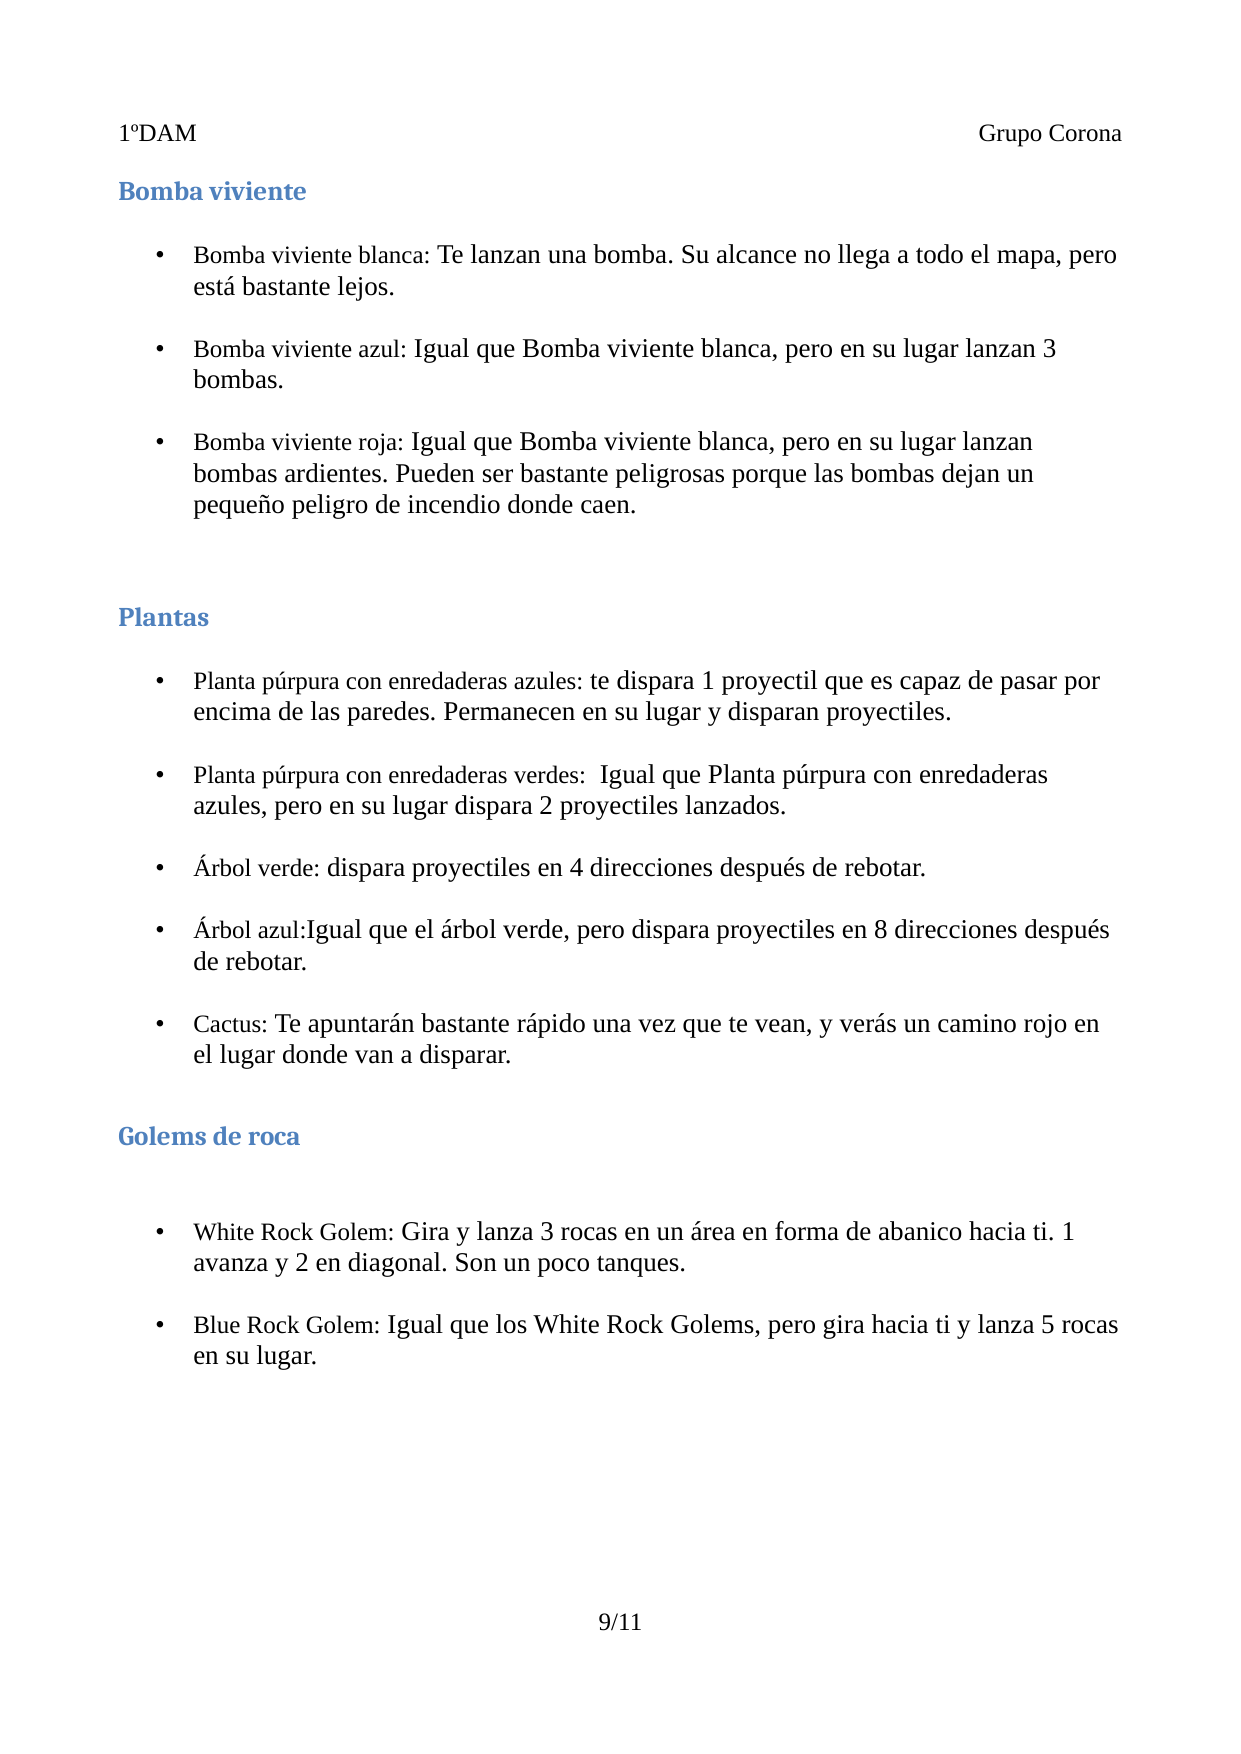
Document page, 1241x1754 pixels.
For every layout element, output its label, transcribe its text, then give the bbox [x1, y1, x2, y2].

list Bomba viviente azul: Igual que Bomba viviente blanca, pero en su lugar lanzan 3 bombas. [156, 332, 1122, 394]
list Blue Rock Golem: Igual que los White Rock Golems, pero gira hacia ti y lanza 5 rocas en su lugar. [156, 1308, 1122, 1370]
list Cactus: Te apuntarán bastante rápido una vez que te vean, y verás un camino rojo en el lugar donde van a disparar. [156, 1007, 1122, 1069]
list White Rock Golem: Gira y lanza 3 rocas en un área en forma de abanico hacia ti. 1 avanza y 2 en diagonal. Son un poco tanques. [156, 1215, 1122, 1277]
list Bomba viviente blanca: Te lanzan una bomba. Su alcance no llega a todo el mapa, pero está bastante lejos. [156, 239, 1122, 301]
list Árbol verde: dispara proyectiles en 4 direcciones después de rebotar. [156, 851, 1122, 882]
list Árbol azul:Igual que el árbol verde, pero dispara proyectiles en 8 direcciones después de rebotar. [156, 913, 1122, 976]
list Planta púrpura con enredaderas verdes: Igual que Planta púrpura con enredaderas azules, pero en su lugar dispara 2 proyectiles lanzados. [156, 758, 1122, 820]
list Bomba viviente roja: Igual que Bomba viviente blanca, pero en su lugar lanzan bombas ardientes. Pueden ser bastante peligrosas porque las bombas dejan un pequeño peligro de incendio donde caen. [156, 426, 1122, 519]
subtitle Golems de roca [118, 1121, 1122, 1152]
list Planta púrpura con enredaderas azules: te dispara 1 proyectil que es capaz de pasar por encima de las paredes. Permanecen en su lugar y disparan proyectiles. [156, 664, 1122, 727]
subtitle Plantas [118, 602, 1122, 633]
subtitle Bomba viviente [118, 176, 1122, 207]
